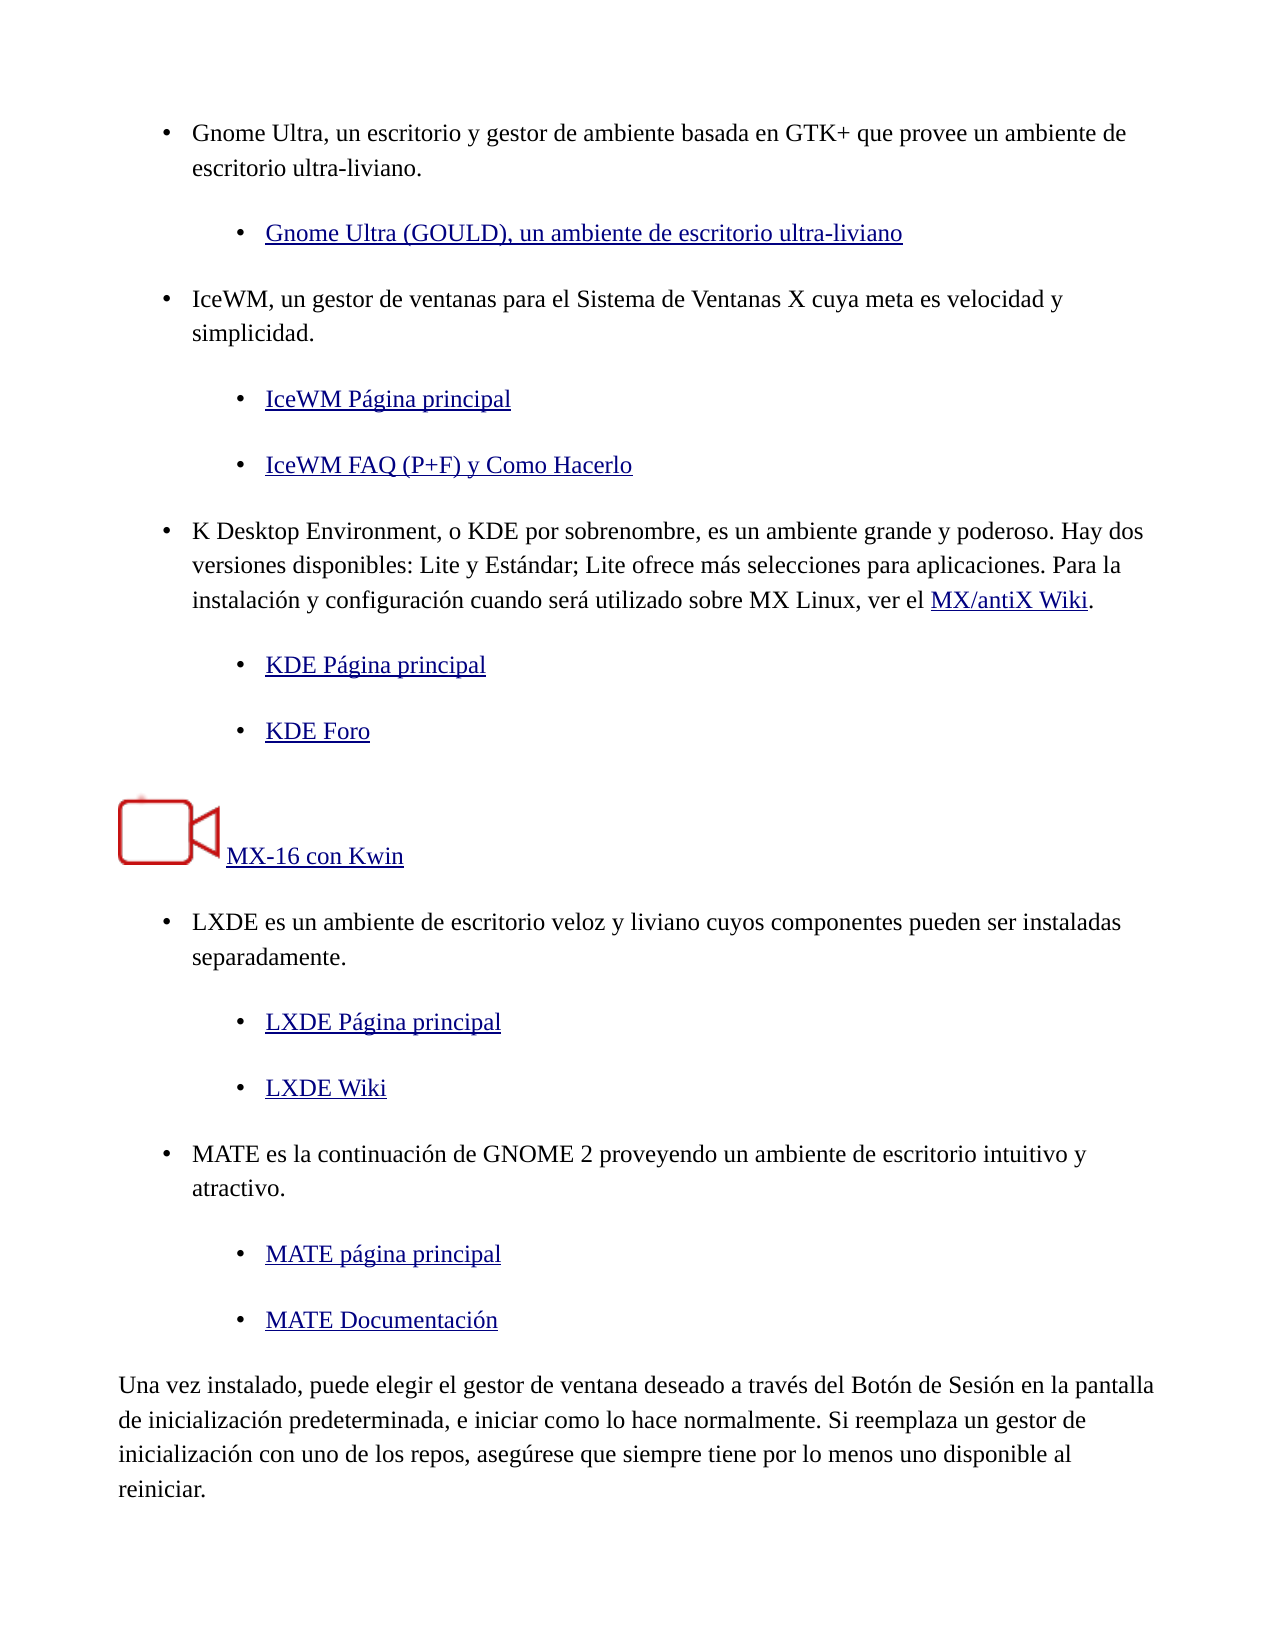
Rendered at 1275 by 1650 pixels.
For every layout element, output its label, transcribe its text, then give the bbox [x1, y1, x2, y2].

list Gnome Ultra (GOULD), un ambiente de escritorio ultra-liviano [236, 218, 1157, 247]
list KDE Foro [236, 716, 1157, 745]
text Una vez instalado, puede elegir el gestor de ventana deseado a través del Botón de Sesión en la pantalla de inicialización predeterminada, e iniciar como lo hace normalmente. Si reemplaza un gestor de inicialización con uno de los repos, asegúrese que siempre tiene por lo menos uno disponible al reiniciar. [118, 1370, 1157, 1503]
list IceWM Página principal [236, 384, 1157, 413]
text MX-16 con Kwin [118, 782, 1157, 870]
list MATE página principal [236, 1239, 1157, 1268]
list KDE Página principal [236, 650, 1157, 679]
list MATE Documentación [236, 1305, 1157, 1333]
list Gnome Ultra, un escritorio y gestor de ambiente basada en GTK+ que provee un ambiente de escritorio ultra-liviano. [162, 118, 1157, 181]
list IceWM, un gestor de ventanas para el Sistema de Ventanas X cuya meta es velocidad y simplicidad. [162, 284, 1157, 347]
list MATE es la continuación de GNOME 2 proveyendo un ambiente de escritorio intuitivo y atractivo. [162, 1139, 1157, 1202]
list LXDE es un ambiente de escritorio veloz y liviano cuyos componentes pueden ser instaladas separadamente. [162, 907, 1157, 970]
list IceWM FAQ (P+F) y Como Hacerlo [236, 450, 1157, 479]
picture [118, 781, 220, 865]
list K Desktop Environment, o KDE por sobrenombre, es un ambiente grande y poderoso. Hay dos versiones disponibles: Lite y Estándar; Lite ofrece más selecciones para aplicaciones. Para la instalación y configuración cuando será utilizado sobre MX Linux, ver el MX/antiX Wiki. [162, 516, 1157, 613]
list LXDE Página principal [236, 1007, 1157, 1036]
list LXDE Wiki [236, 1073, 1157, 1102]
